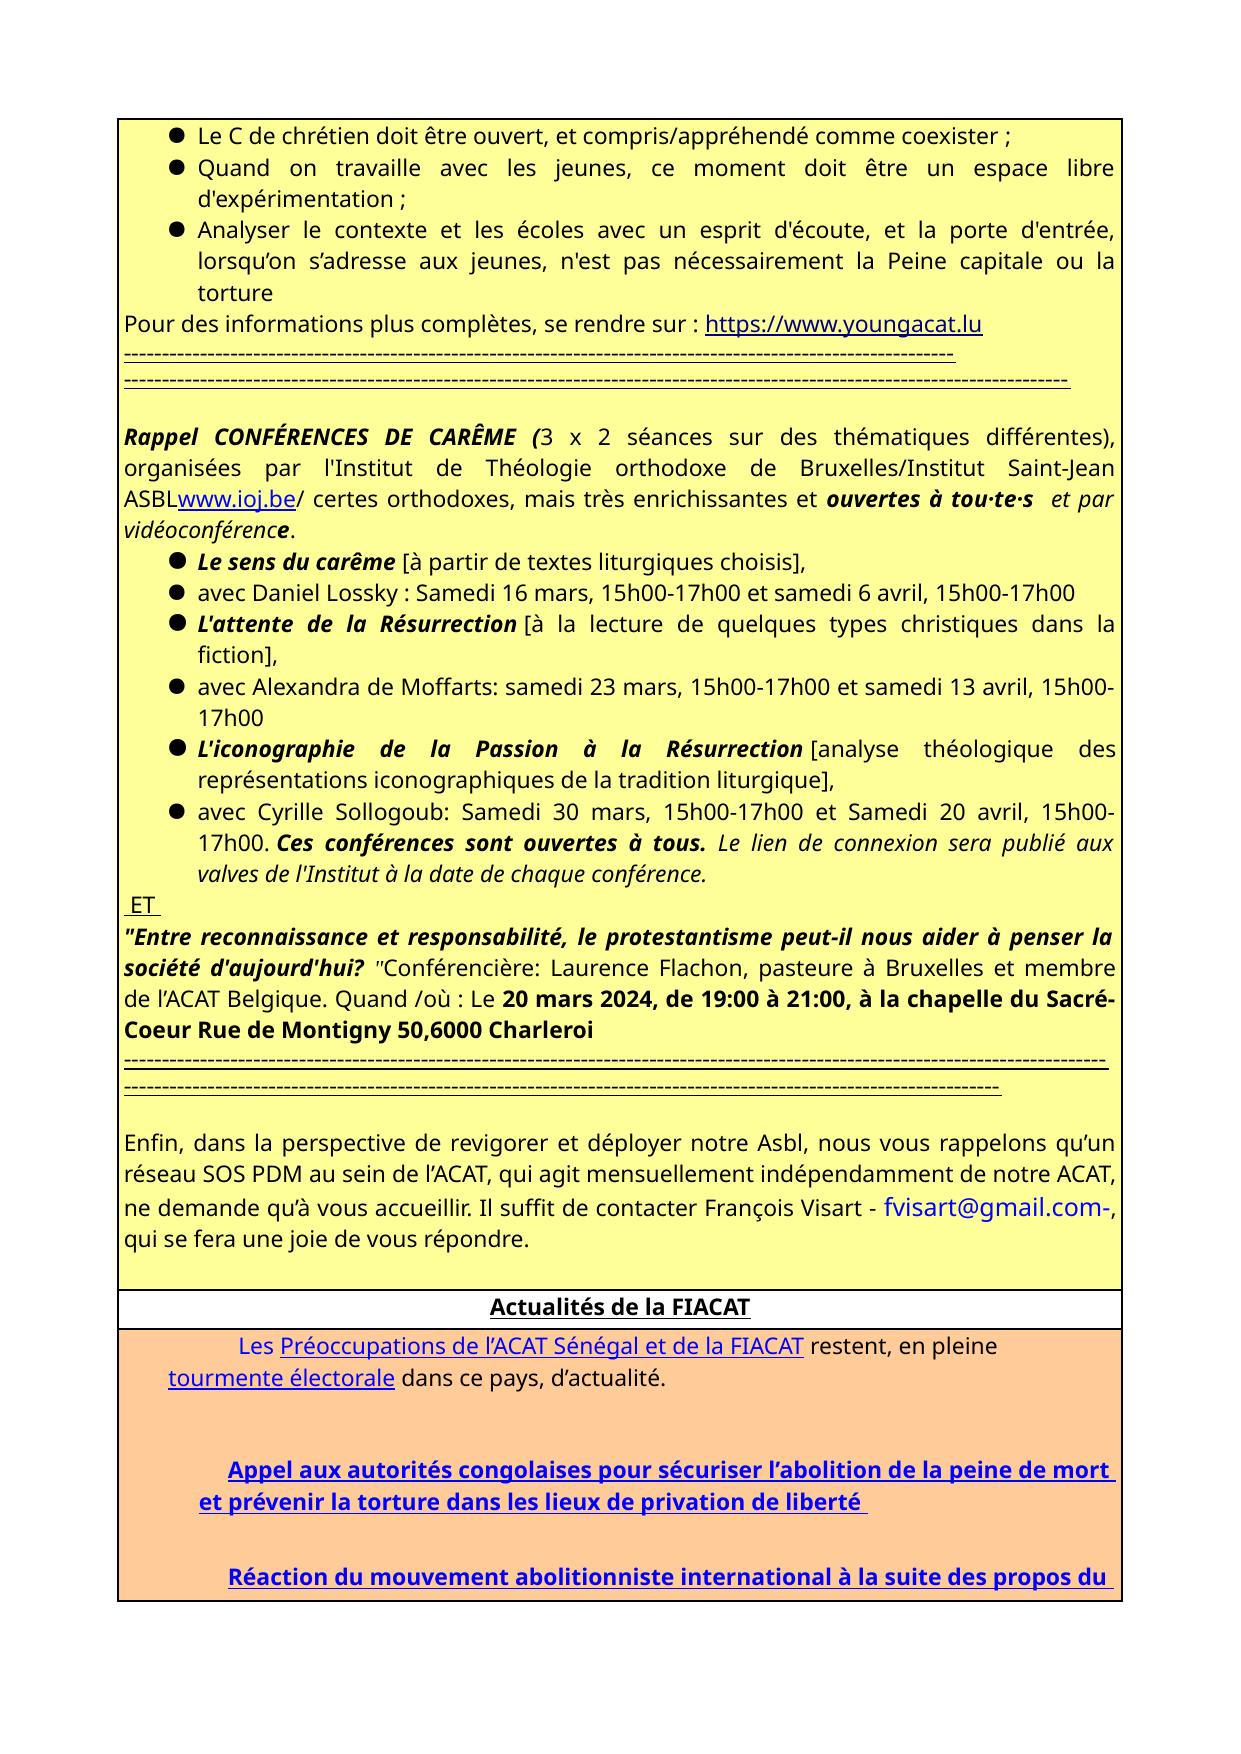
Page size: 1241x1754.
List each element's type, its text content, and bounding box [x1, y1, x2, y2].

table_cell Nous avons le plaisir de vous livrer ici quelques pistes formidables, glanées auprès des acatiens de l'ACAT Luxembourg –qui, par le biais de sa section ACAT-jeunes, les a explorées,- lors de l’un des derniers Café ACAT. Prendre pied dans les établissements via des professeurs de vie et société. (Chez nous, profs de religion ou d’éthique, ou autres) ; Donner la parole et assister les jeunes étrangers, par exemple ; traiter de sujets qui concernent les jeunes. L’ACAT du Grand- Duché a l’opportunité de disposer de deux volontaires payés par le service national de la jeunesse -il faudrait voir en Belgique- et a de ce fait intégré des Ukrainiens et des Indiens en exil, qui sont intégrés dans le travail ACAT, et qui portent la parole ACAT dans les école ; Rentrer en contact avec ces jeunes gens est indispensable (envoyer des programmes ne suffit pas ) ; Campagne" les droits des femmes sont des droits humains". Ne pas imposer un programme fixe mais l'adapter ; Le C de chrétien doit être ouvert, et compris/appréhendé comme coexister ; Quand on travaille avec les jeunes, ce moment doit être un espace libre d'expérimentation ; Analyser le contexte et les écoles avec un esprit d'écoute, et la porte d'entrée, lorsqu’on s’adresse aux jeunes, n'est pas nécessairement la Peine capitale ou la torture Pour des informations plus complètes, se rendre sur : https://www.youngacat.lu ------------------------------------------------------------------------------------------------------------- ---------------------------------------------------------------------------------------------------------------------------- Rappel CONFÉRENCES DE CARÊME (3 x 2 séances sur des thématiques différentes), organisées par l'Institut de Théologie orthodoxe de Bruxelles/Institut Saint-Jean ASBLwww.ioj.be/ certes orthodoxes, mais très enrichissantes et ouvertes à tou·te·s et par vidéoconférence. Le sens du carême [à partir de textes liturgiques choisis], avec Daniel Lossky : Samedi 16 mars, 15h00-17h00 et samedi 6 avril, 15h00-17h00 L'attente de la Résurrection [à la lecture de quelques types christiques dans la fiction], avec Alexandra de Moffarts: samedi 23 mars, 15h00-17h00 et samedi 13 avril, 15h00-17h00 L'iconographie de la Passion à la Résurrection [analyse théologique des représentations iconographiques de la tradition liturgique], avec Cyrille Sollogoub: Samedi 30 mars, 15h00-17h00 et Samedi 20 avril, 15h00-17h00. Ces conférences sont ouvertes à tous. Le lien de connexion sera publié aux valves de l'Institut à la date de chaque conférence. ET "Entre reconnaissance et responsabilité, le protestantisme peut-il nous aider à penser la société d'aujourd'hui? "Conférencière: Laurence Flachon, pasteure à Bruxelles et membre de l’ACAT Belgique. Quand /où : Le 20 mars 2024, de 19:00 à 21:00, à la chapelle du Sacré-Coeur Rue de Montigny 50,6000 Charleroi ---------------------------------------------------------------------------------------------------------------------------------------------------------------------------------------------------------------------------------------------------- Enfin, dans la perspective de revigorer et déployer notre Asbl, nous vous rappelons qu’un réseau SOS PDM au sein de l’ACAT, qui agit mensuellement indépendamment de notre ACAT, ne demande qu’à vous accueillir. Il suffit de contacter François Visart - fvisart@gmail.com-, qui se fera une joie de vous répondre. [119, 120, 1121, 1289]
table_cell 🚩 Les Préoccupations de l’ACAT Sénégal et de la FIACAT restent, en pleine tourmente électorale dans ce pays, d’actualité. 🚩Appel aux autorités congolaises pour sécuriser l’abolition de la peine de mort et prévenir la torture dans les lieux de privation de liberté 🚩Réaction du mouvement abolitionniste international à la suite des propos du [119, 1330, 1121, 1600]
table_cell Actualités de la FIACAT [119, 1291, 1121, 1328]
